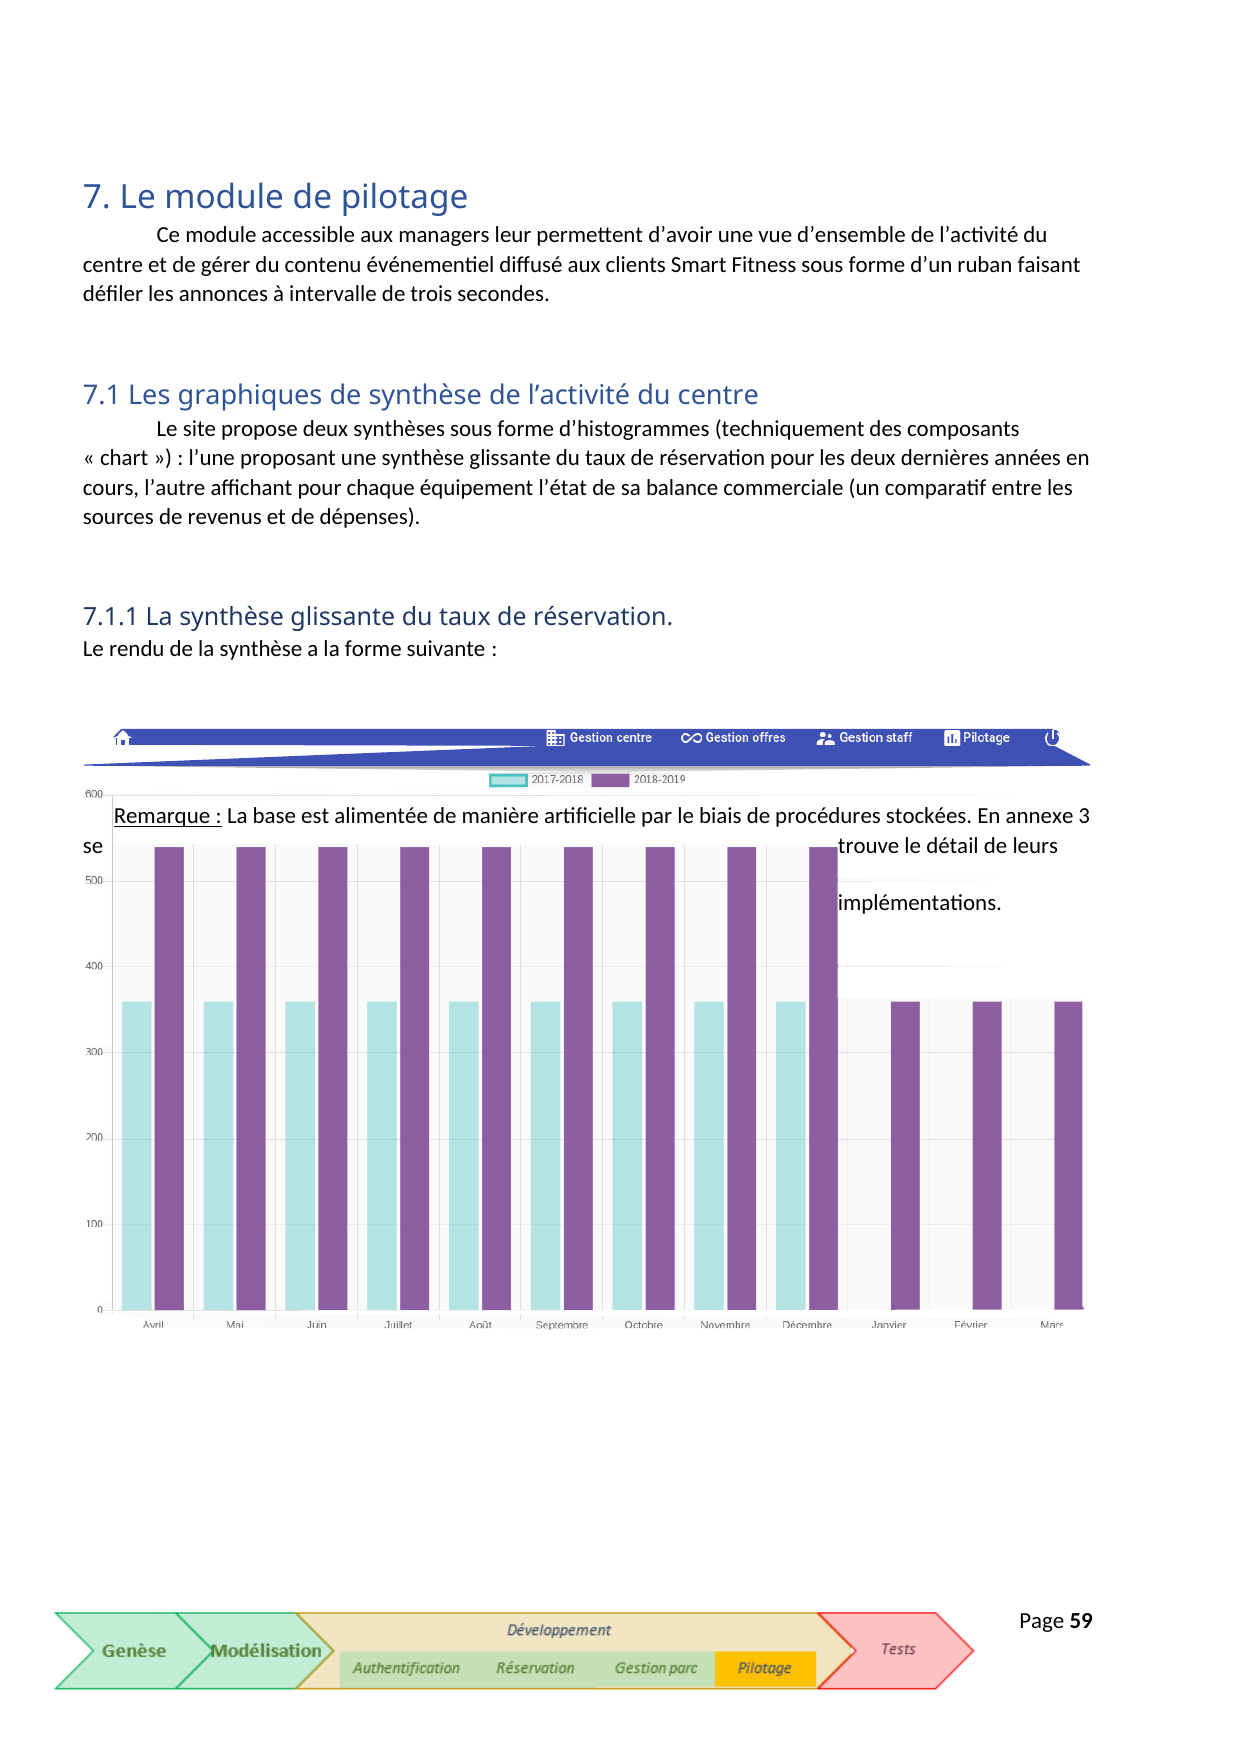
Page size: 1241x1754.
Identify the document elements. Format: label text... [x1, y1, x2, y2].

subtitle 7.1.1 La synthèse glissante du taux de réservation. [83, 598, 1092, 632]
subtitle 7. Le module de pilotage [83, 173, 1092, 218]
text Le rendu de la synthèse a la forme suivante : [83, 634, 1092, 662]
text Remarque : La base est alimentée de manière artificielle par le biais de procédures stockées. En annexe 3 se trouve le détail de leurs implémentations. [103, 772, 1092, 916]
text Remarque : La base est alimentée de manière artificielle par le biais de procédures stockées. En annexe 3 se trouve le détail de leurs implémentations. [83, 772, 487, 916]
text Le site propose deux synthèses sous forme d’histogrammes (techniquement des composants « chart ») : l’une proposant une synthèse glissante du taux de réservation pour les deux dernières années en cours, l’autre affichant pour chaque équipement l’état de sa balance commerciale (un comparatif entre les sources de revenus et de dépenses). [83, 414, 1092, 530]
subtitle 7.1 Les graphiques de synthèse de l’activité du centre [83, 375, 1092, 412]
text Ce module accessible aux managers leur permettent d’avoir une vue d’ensemble de l’activité du centre et de gérer du contenu événementiel diffusé aux clients Smart Fitness sous forme d’un ruban faisant défiler les annonces à intervalle de trois secondes. [83, 220, 1092, 307]
